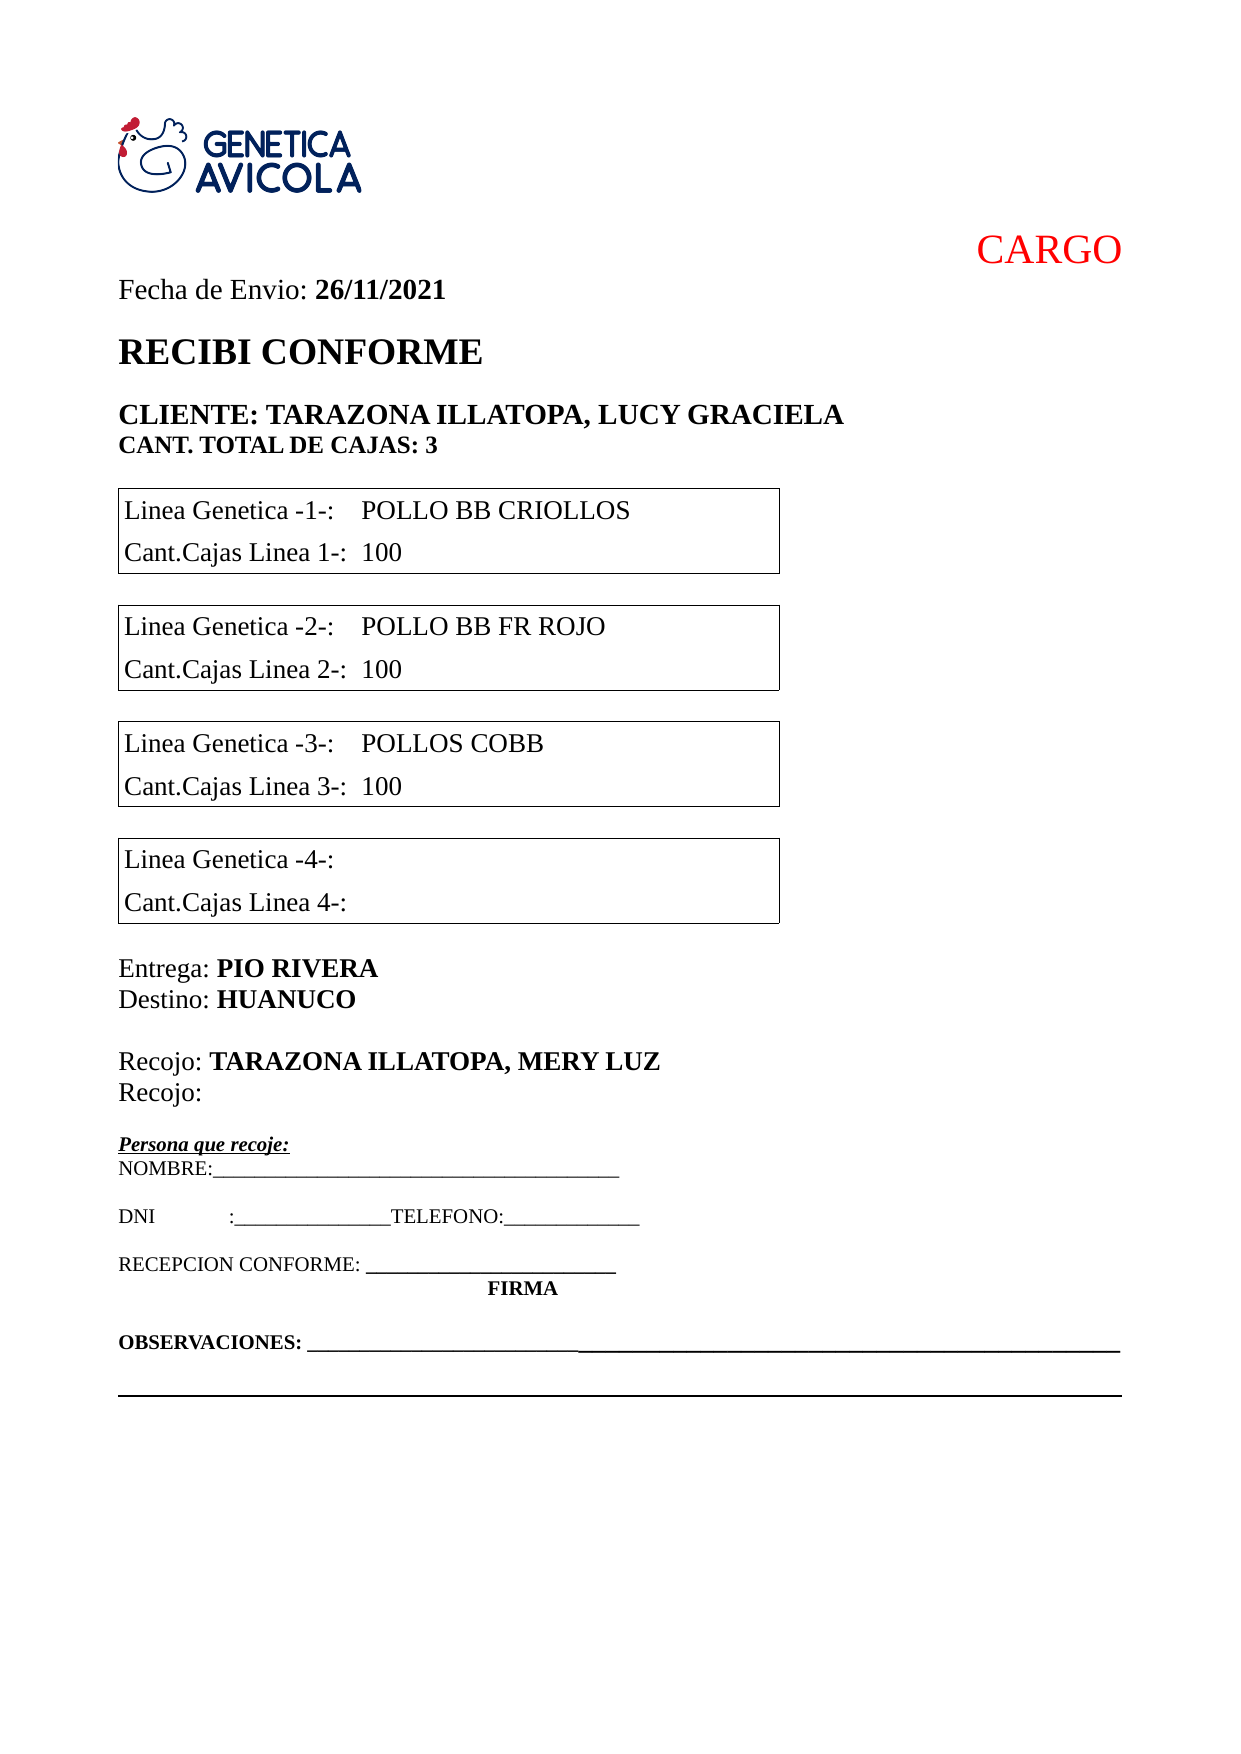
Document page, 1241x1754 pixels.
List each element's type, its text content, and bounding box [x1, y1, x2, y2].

table_cell 100 [356, 647, 779, 690]
picture [117, 117, 362, 193]
table_cell [118, 574, 356, 604]
text RECEPCION CONFORME: ________________________ [118, 1252, 1122, 1276]
text Recojo: [118, 1076, 1122, 1108]
table_cell 100 [356, 764, 779, 806]
table_cell Cant.Cajas Linea 1-: [119, 531, 356, 573]
text CANT. TOTAL DE CAJAS: 3 [118, 431, 1122, 459]
table_cell [356, 574, 779, 604]
table_cell [118, 807, 356, 838]
text Entrega: PIO RIVERA [118, 952, 1122, 983]
text Recojo: TARAZONA ILLATOPA, MERY LUZ [118, 1045, 1122, 1076]
table_header Linea Genetica -1-: [119, 489, 356, 531]
text NOMBRE:_______________________________________ [118, 1156, 1122, 1180]
text Persona que recoje: [118, 1132, 1122, 1156]
table_cell POLLOS COBB [356, 722, 779, 764]
text CARGO [118, 224, 1122, 272]
text CLIENTE: TARAZONA ILLATOPA, LUCY GRACIELA [118, 397, 1122, 431]
table_cell Cant.Cajas Linea 2-: [119, 647, 356, 690]
table_cell POLLO BB FR ROJO [356, 606, 779, 647]
table_cell Cant.Cajas Linea 3-: [119, 764, 356, 806]
text Destino: HUANUCO [118, 983, 1122, 1014]
text DNI :_______________TELEFONO:_____________ [118, 1204, 1122, 1228]
text Fecha de Envio: 26/11/2021 [118, 272, 1122, 306]
table_cell [356, 807, 779, 838]
text RECIBI CONFORME [118, 330, 1122, 373]
text OBSERVACIONES: __________________________________________________________________ [118, 1324, 1122, 1355]
table_cell Linea Genetica -2-: [119, 606, 356, 647]
table_cell [356, 691, 779, 721]
table_cell [356, 839, 779, 880]
text FIRMA [118, 1276, 1122, 1300]
table_header POLLO BB CRIOLLOS [356, 489, 779, 531]
table_cell [118, 691, 356, 721]
table_cell Cant.Cajas Linea 4-: [119, 880, 356, 923]
table_cell Linea Genetica -4-: [119, 839, 356, 880]
table_cell [356, 880, 779, 923]
table_cell 100 [356, 531, 779, 573]
table_cell Linea Genetica -3-: [119, 722, 356, 764]
